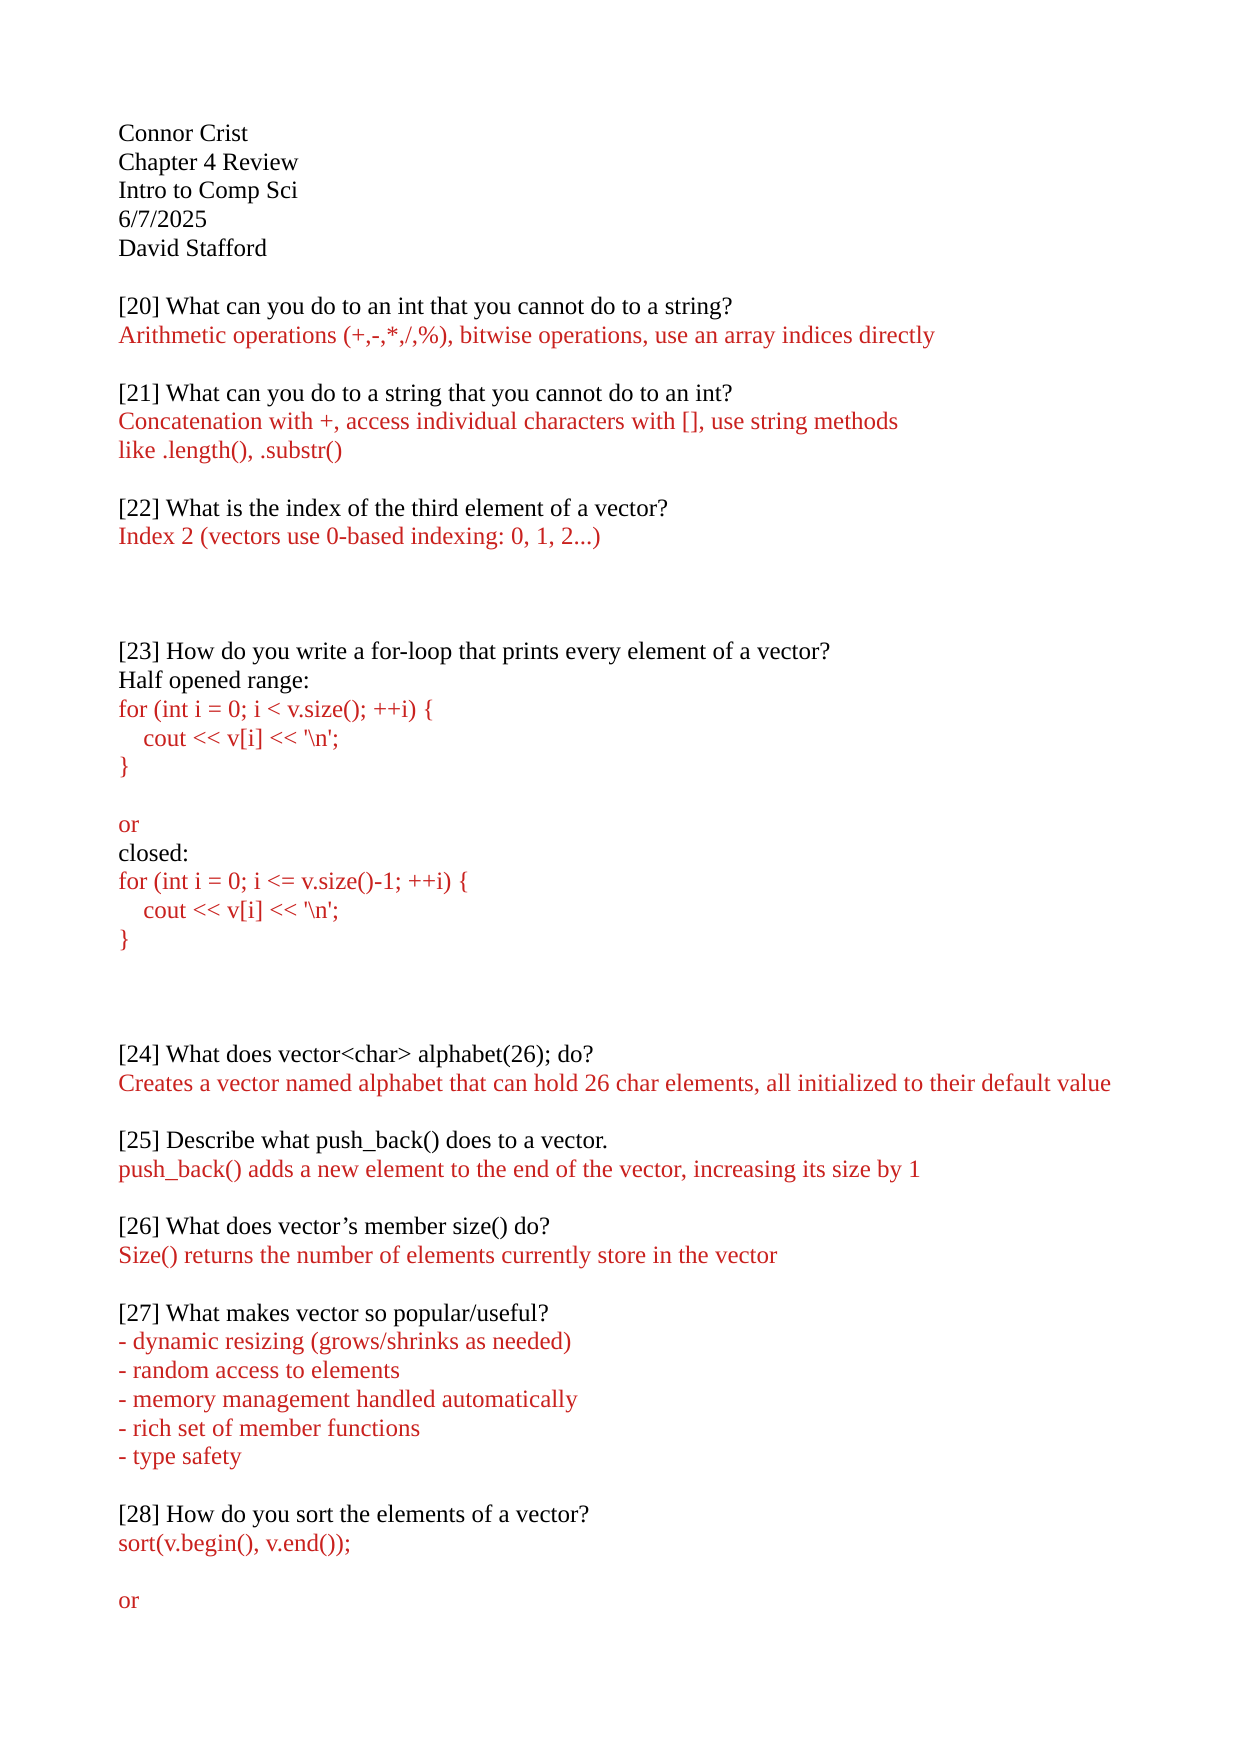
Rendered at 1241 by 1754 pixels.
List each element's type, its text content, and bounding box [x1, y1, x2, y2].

text - memory management handled automatically [118, 1384, 1122, 1413]
text or [118, 1585, 1122, 1614]
text - dynamic resizing (grows/shrinks as needed) [118, 1326, 1122, 1355]
text [22] What is the index of the third element of a vector? [118, 493, 1122, 521]
text sort(v.begin(), v.end()); [118, 1528, 1122, 1556]
text - random access to elements [118, 1355, 1122, 1384]
text cout << v[i] << '\n'; [118, 723, 1122, 751]
text Concatenation with +, access individual characters with [], use string methods like .length(), .substr() [118, 406, 1122, 464]
text Arithmetic operations (+,-,*,/,%), bitwise operations, use an array indices directly [118, 320, 1122, 349]
text - type safety [118, 1441, 1122, 1470]
text - rich set of member functions [118, 1413, 1122, 1441]
text } [118, 924, 1122, 953]
text [23] How do you write a for-loop that prints every element of a vector? [118, 636, 1122, 665]
text [26] What does vector’s member size() do? [118, 1211, 1122, 1240]
text [25] Describe what push_back() does to a vector. [118, 1125, 1122, 1154]
text Index 2 (vectors use 0-based indexing: 0, 1, 2...) [118, 521, 1122, 550]
text } or closed: for (int i = 0; i <= v.size()-1; ++i) { [118, 751, 1122, 895]
text push_back() adds a new element to the end of the vector, increasing its size by 1 [118, 1154, 1122, 1183]
text Half opened range: for (int i = 0; i < v.size(); ++i) { [118, 665, 1122, 723]
text cout << v[i] << '\n'; [118, 895, 1122, 924]
text [21] What can you do to a string that you cannot do to an int? [118, 378, 1122, 406]
text [20] What can you do to an int that you cannot do to a string? [118, 291, 1122, 320]
text Creates a vector named alphabet that can hold 26 char elements, all initialized to their default value [118, 1068, 1122, 1096]
text [28] How do you sort the elements of a vector? [118, 1499, 1122, 1528]
text [24] What does vector<char> alphabet(26); do? [118, 1039, 1122, 1068]
text [27] What makes vector so popular/useful? [118, 1298, 1122, 1326]
text Size() returns the number of elements currently store in the vector [118, 1240, 1122, 1269]
